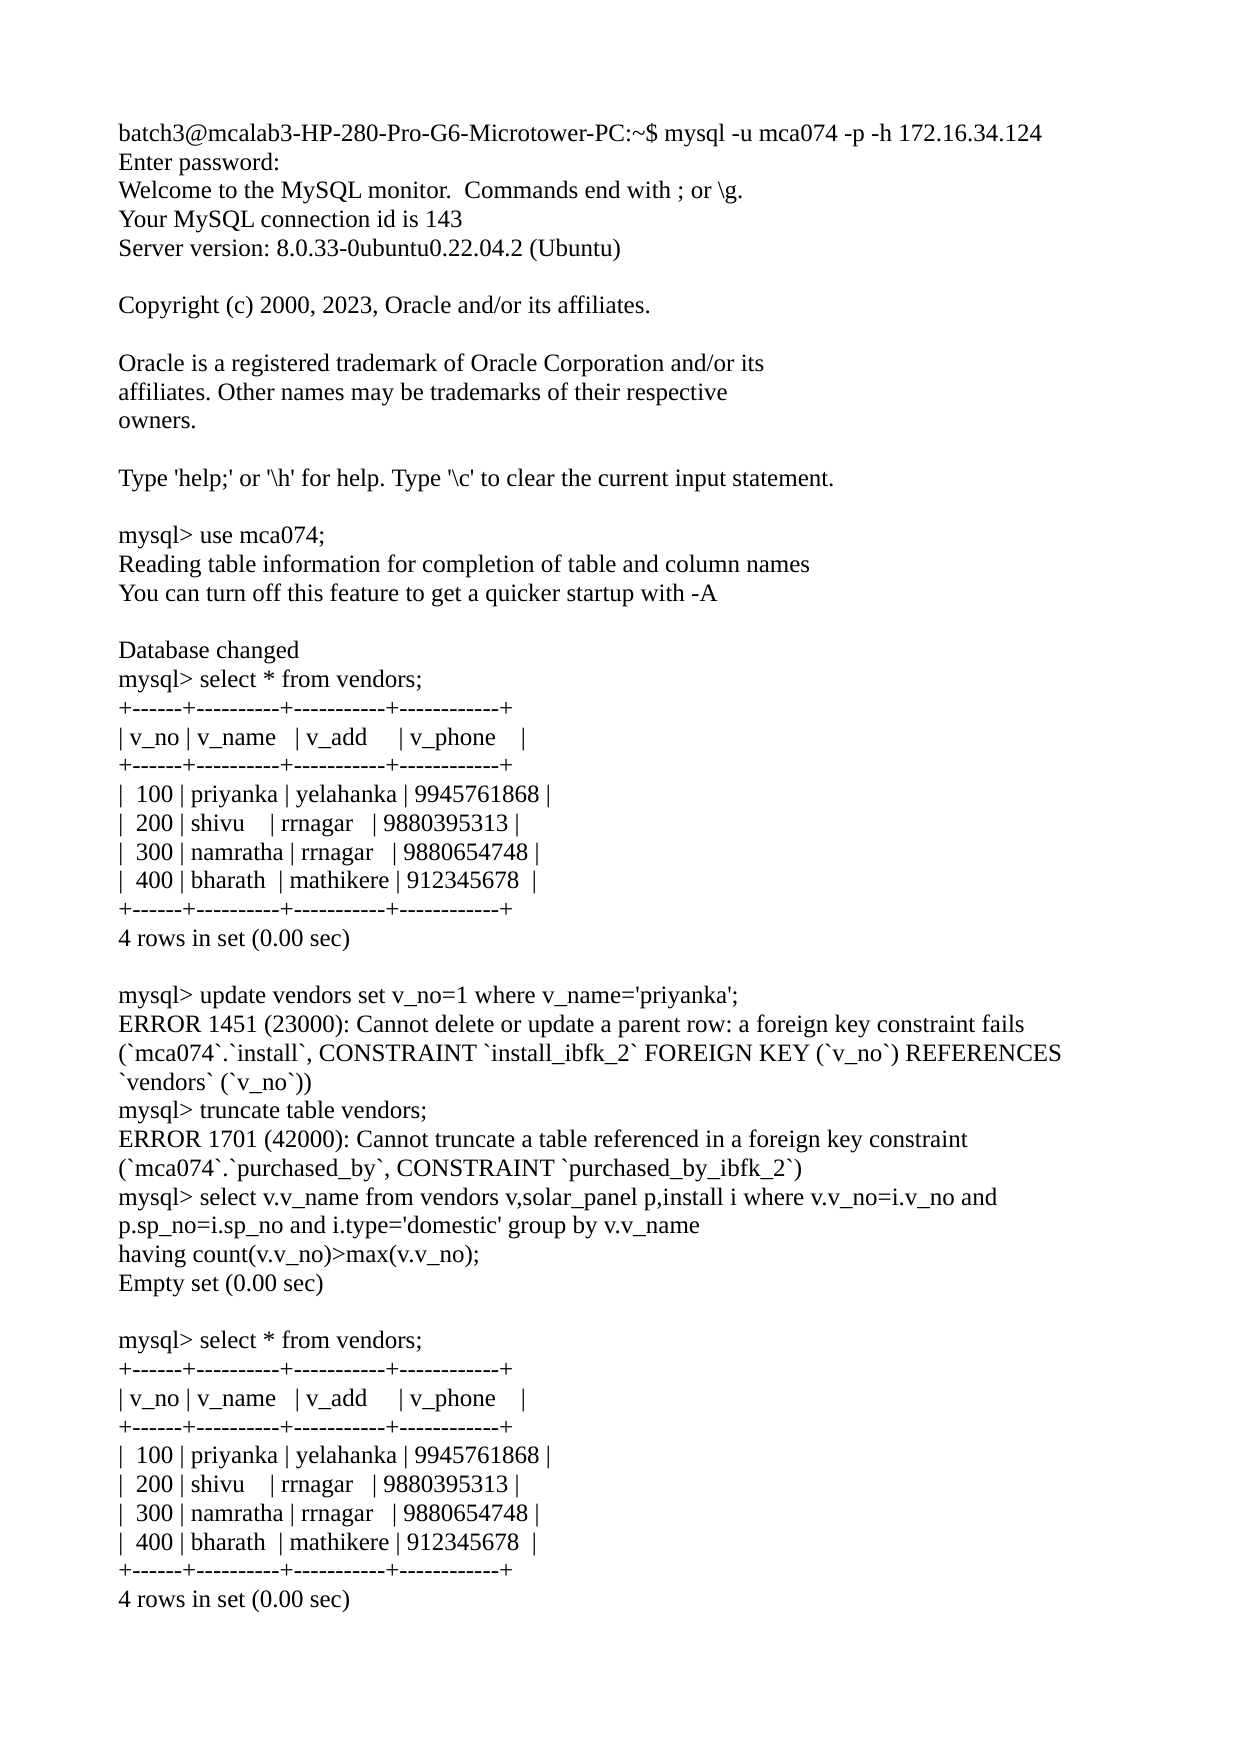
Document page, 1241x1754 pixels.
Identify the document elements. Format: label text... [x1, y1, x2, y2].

text Welcome to the MySQL monitor. Commands end with ; or \g. [118, 176, 1122, 204]
text mysql> use mca074; [118, 521, 1122, 549]
text Empty set (0.00 sec) [118, 1268, 1122, 1297]
text Enter password: [118, 147, 1122, 176]
text | v_no | v_name | v_add | v_phone | [118, 722, 1122, 751]
text having count(v.v_no)>max(v.v_no); [118, 1239, 1122, 1268]
text | 400 | bharath | mathikere | 912345678 | [118, 1527, 1122, 1556]
text ERROR 1701 (42000): Cannot truncate a table referenced in a foreign key constraint (`mca074`.`purchased_by`, CONSTRAINT `purchased_by_ibfk_2`) [118, 1124, 1122, 1182]
text affiliates. Other names may be trademarks of their respective [118, 377, 1122, 406]
text mysql> select * from vendors; [118, 1326, 1122, 1354]
text owners. [118, 406, 1122, 434]
text +------+----------+-----------+------------+ [118, 1354, 1122, 1383]
text mysql> truncate table vendors; [118, 1096, 1122, 1124]
text | 200 | shivu | rrnagar | 9880395313 | [118, 1469, 1122, 1498]
text | 300 | namratha | rrnagar | 9880654748 | [118, 1498, 1122, 1527]
text | 300 | namratha | rrnagar | 9880654748 | [118, 837, 1122, 866]
text Database changed [118, 636, 1122, 664]
text +------+----------+-----------+------------+ [118, 751, 1122, 779]
text +------+----------+-----------+------------+ [118, 693, 1122, 722]
text | 100 | priyanka | yelahanka | 9945761868 | [118, 779, 1122, 808]
text | 400 | bharath | mathikere | 912345678 | [118, 866, 1122, 894]
text | v_no | v_name | v_add | v_phone | [118, 1383, 1122, 1412]
text Your MySQL connection id is 143 [118, 204, 1122, 233]
text ERROR 1451 (23000): Cannot delete or update a parent row: a foreign key constraint fails (`mca074`.`install`, CONSTRAINT `install_ibfk_2` FOREIGN KEY (`v_no`) REFERENCES `vendors` (`v_no`)) [118, 1009, 1122, 1096]
text 4 rows in set (0.00 sec) [118, 1584, 1122, 1613]
text Copyright (c) 2000, 2023, Oracle and/or its affiliates. [118, 291, 1122, 319]
text mysql> select v.v_name from vendors v,solar_panel p,install i where v.v_no=i.v_no and p.sp_no=i.sp_no and i.type='domestic' group by v.v_name [118, 1182, 1122, 1239]
text Server version: 8.0.33-0ubuntu0.22.04.2 (Ubuntu) [118, 233, 1122, 262]
text | 200 | shivu | rrnagar | 9880395313 | [118, 808, 1122, 837]
text +------+----------+-----------+------------+ [118, 1556, 1122, 1584]
text +------+----------+-----------+------------+ [118, 894, 1122, 923]
text You can turn off this feature to get a quicker startup with -A [118, 578, 1122, 607]
text Type 'help;' or '\h' for help. Type '\c' to clear the current input statement. [118, 463, 1122, 492]
text mysql> select * from vendors; [118, 664, 1122, 693]
text | 100 | priyanka | yelahanka | 9945761868 | [118, 1441, 1122, 1469]
text mysql> update vendors set v_no=1 where v_name='priyanka'; [118, 981, 1122, 1009]
text +------+----------+-----------+------------+ [118, 1412, 1122, 1441]
text 4 rows in set (0.00 sec) [118, 923, 1122, 952]
text Reading table information for completion of table and column names [118, 549, 1122, 578]
text Oracle is a registered trademark of Oracle Corporation and/or its [118, 348, 1122, 377]
text batch3@mcalab3-HP-280-Pro-G6-Microtower-PC:~$ mysql -u mca074 -p -h 172.16.34.124 [118, 118, 1122, 147]
